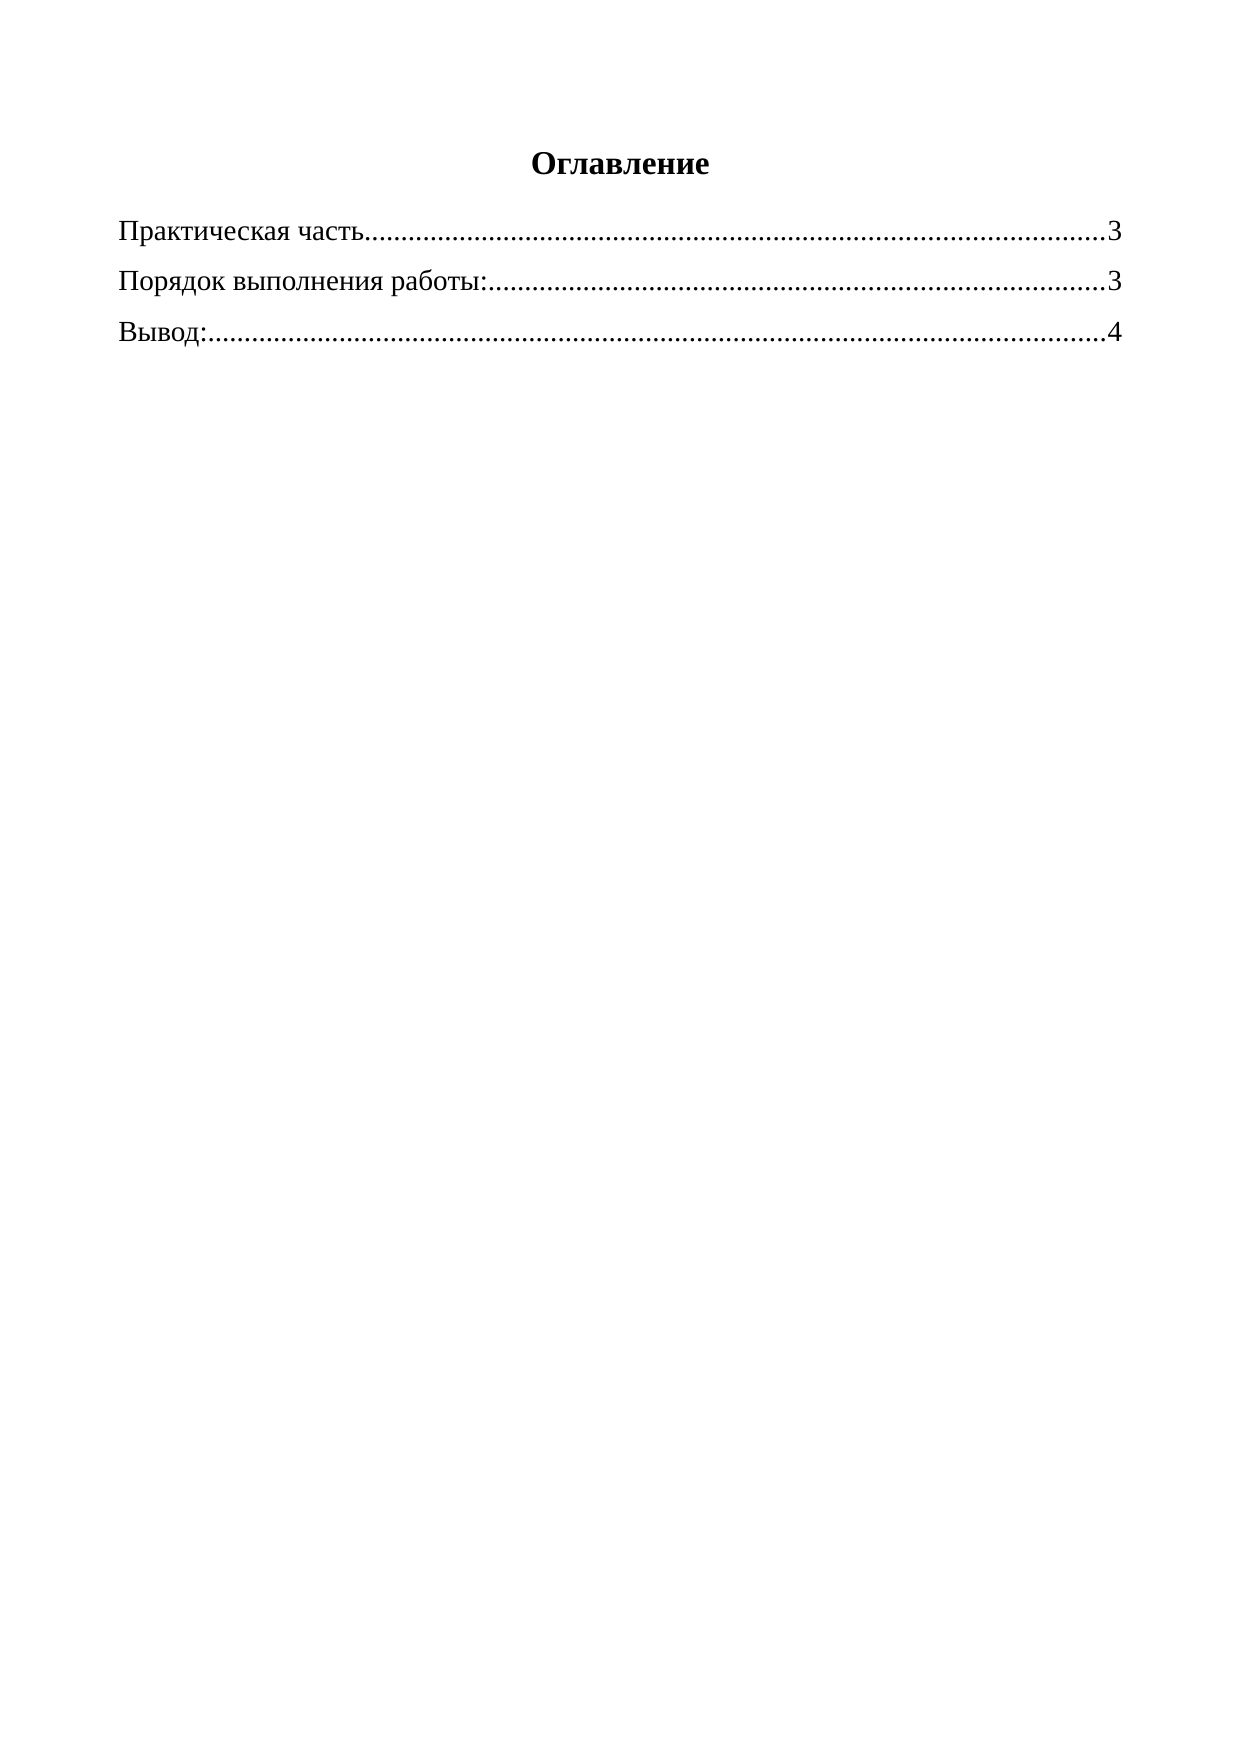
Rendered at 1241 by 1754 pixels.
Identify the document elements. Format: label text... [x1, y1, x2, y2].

subtitle Оглавление [118, 143, 1122, 181]
text Практическая часть 3 [118, 213, 1122, 247]
text Порядок выполнения работы: 3 [118, 263, 1122, 297]
text Вывод: 4 [118, 314, 1122, 347]
